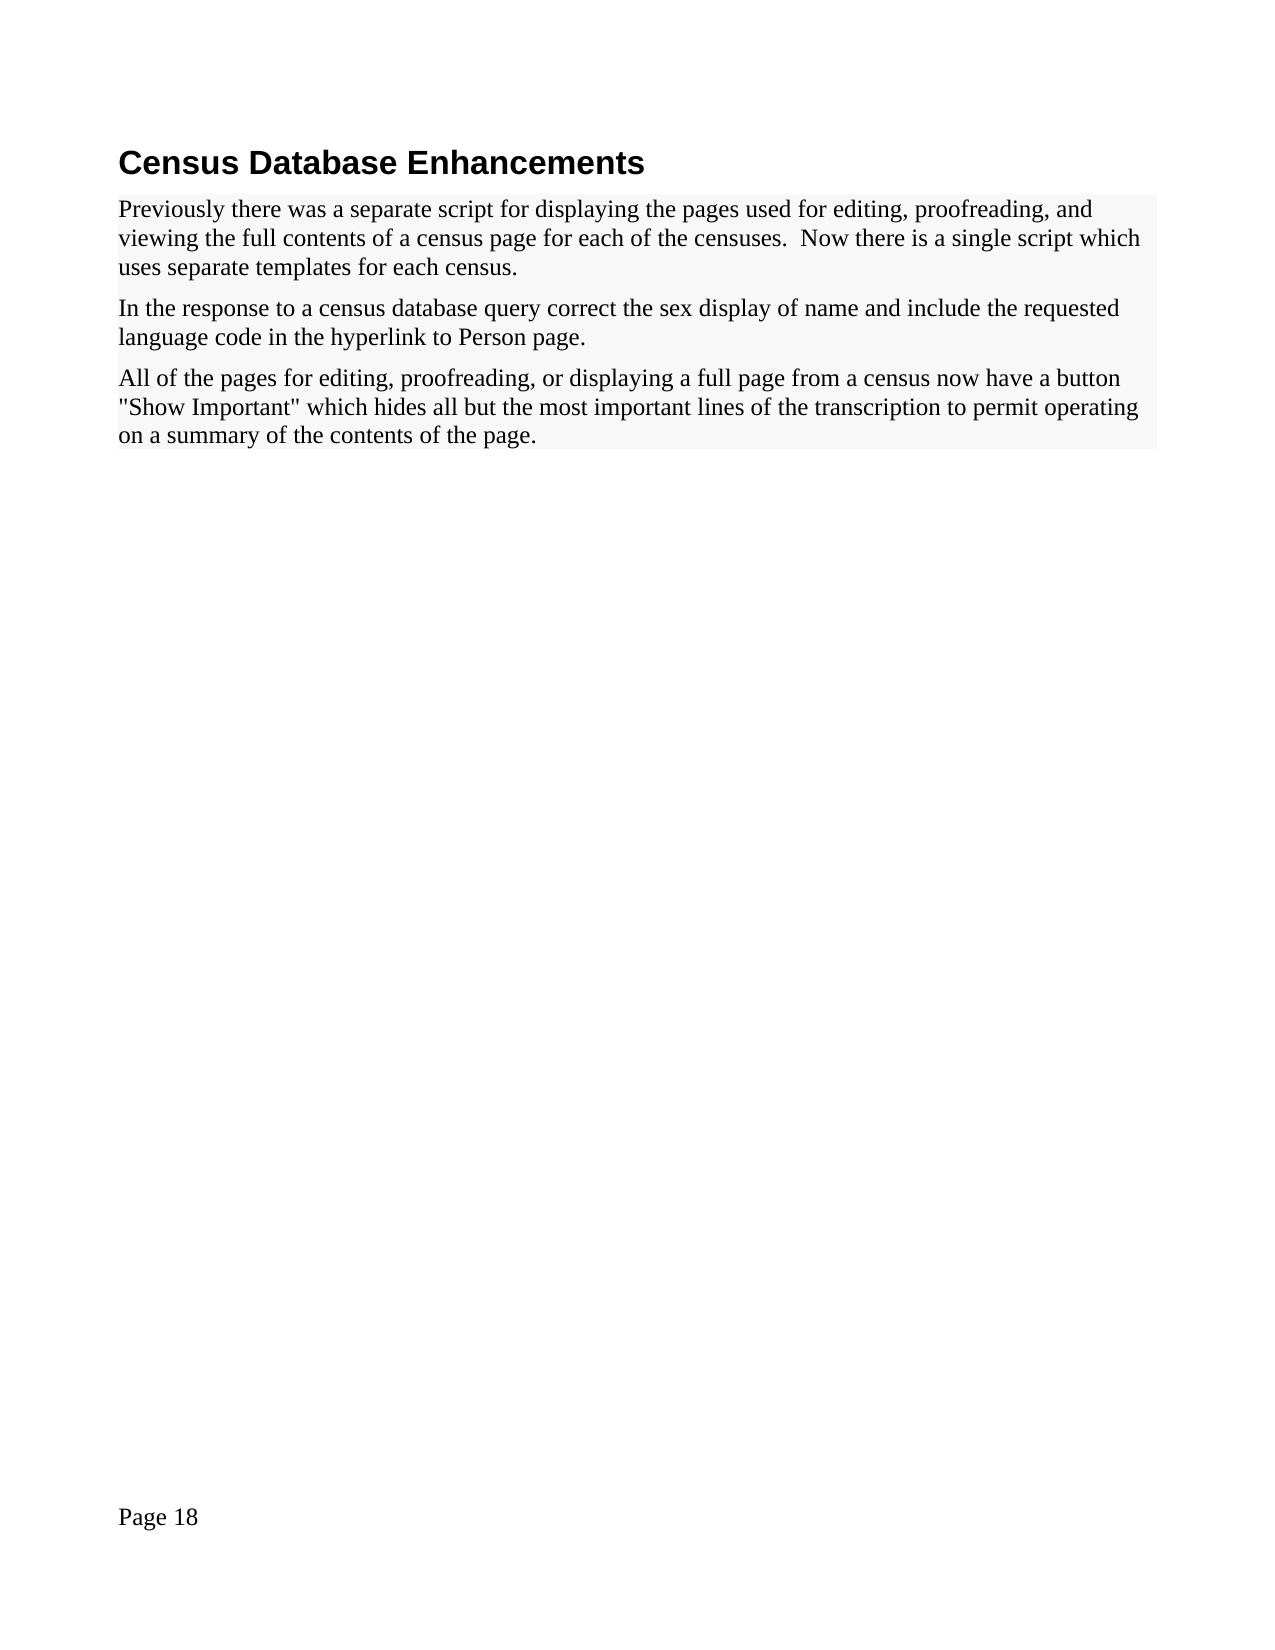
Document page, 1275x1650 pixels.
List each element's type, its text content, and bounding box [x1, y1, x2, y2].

text Previously there was a separate script for displaying the pages used for editing, proofreading, and viewing the full contents of a census page for each of the censuses. Now there is a single script which uses separate templates for each census. [118, 194, 1157, 281]
text All of the pages for editing, proofreading, or displaying a full page from a census now have a button "Show Important" which hides all but the most important lines of the transcription to permit operating on a summary of the contents of the page. [118, 363, 1157, 449]
subtitle Census Database Enhancements [118, 143, 1157, 182]
text In the response to a census database query correct the sex display of name and include the requested language code in the hyperlink to Person page. [118, 293, 1157, 351]
